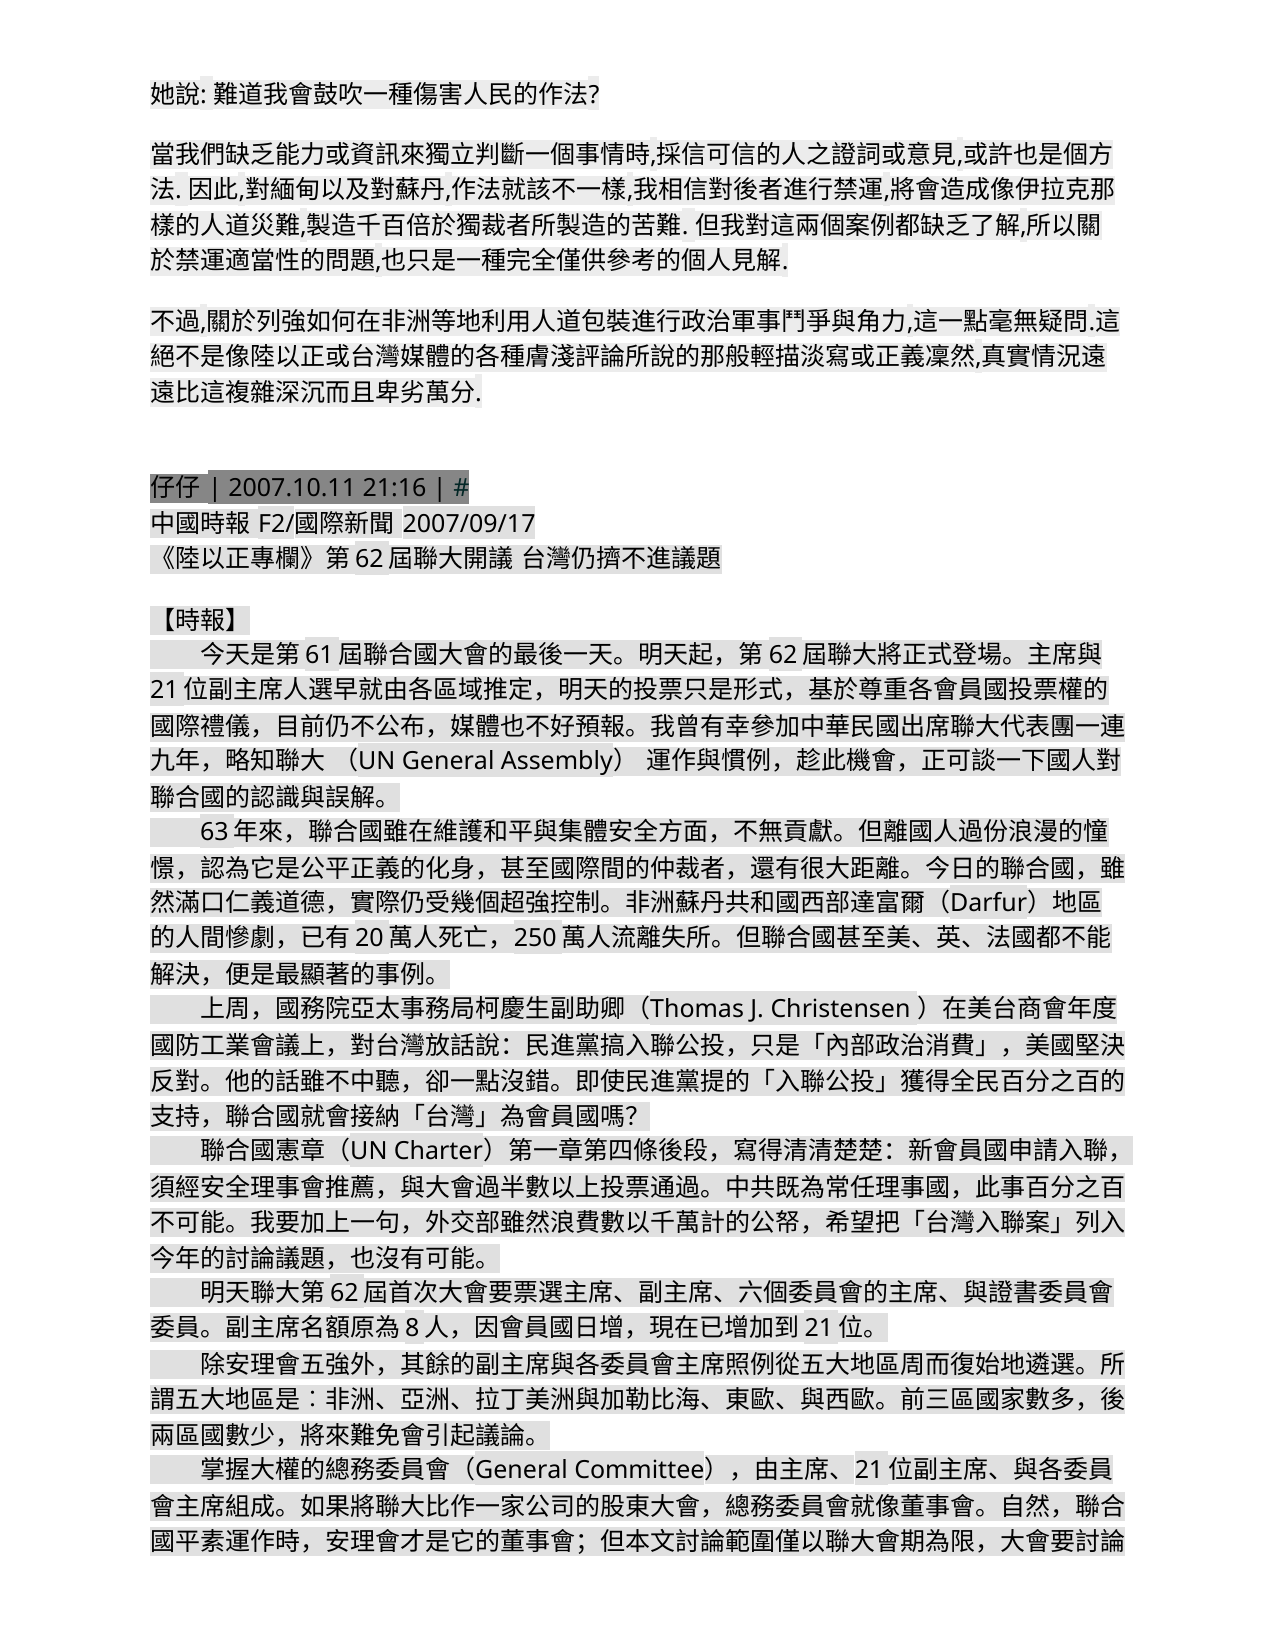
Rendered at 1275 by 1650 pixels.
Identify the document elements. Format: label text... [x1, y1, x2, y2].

text 她說: 難道我會鼓吹一種傷害人民的作法? [150, 75, 1125, 110]
text 不過,關於列強如何在非洲等地利用人道包裝進行政治軍事鬥爭與角力,這一點毫無疑問.這絕不是像陸以正或台灣媒體的各種膚淺評論所說的那般輕描淡寫或正義凜然,真實情況遠遠比這複雜深沉而且卑劣萬分. [150, 302, 1125, 444]
text 仔仔 | 2007.10.11 21:16 | # [150, 469, 1125, 504]
text 【時報】 今天是第61屆聯合國大會的最後一天。明天起，第62屆聯大將正式登場。主席與21位副主席人選早就由各區域推定，明天的投票只是形式，基於尊重各會員國投票權的國際禮儀，目前仍不公布，媒體也不好預報。我曾有幸參加中華民國出席聯大代表團一連九年，略知聯大 （UN General Assembly） 運作與慣例，趁此機會，正可談一下國人對聯合國的認識與誤解。 63年來，聯合國雖在維護和平與集體安全方面，不無貢獻。但離國人過份浪漫的憧憬，認為它是公平正義的化身，甚至國際間的仲裁者，還有很大距離。今日的聯合國，雖然滿口仁義道德，實際仍受幾個超強控制。非洲蘇丹共和國西部達富爾（Darfur）地區的人間慘劇，已有20萬人死亡，250萬人流離失所。但聯合國甚至美、英、法國都不能解決，便是最顯著的事例。 上周，國務院亞太事務局柯慶生副助卿（Thomas J. Christensen ）在美台商會年度國防工業會議上，對台灣放話說：民進黨搞入聯公投，只是「內部政治消費」，美國堅決反對。他的話雖不中聽，卻一點沒錯。即使民進黨提的「入聯公投」獲得全民百分之百的支持，聯合國就會接納「台灣」為會員國嗎？ 聯合國憲章（UN Charter）第一章第四條後段，寫得清清楚楚：新會員國申請入聯，須經安全理事會推薦，與大會過半數以上投票通過。中共既為常任理事國，此事百分之百不可能。我要加上一句，外交部雖然浪費數以千萬計的公帑，希望把「台灣入聯案」列入今年的討論議題，也沒有可能。 明天聯大第62屆首次大會要票選主席、副主席、六個委員會的主席、與證書委員會委員。副主席名額原為8人，因會員國日增，現在已增加到21位。 除安理會五強外，其餘的副主席與各委員會主席照例從五大地區周而復始地遴選。所謂五大地區是︰非洲、亞洲、拉丁美洲與加勒比海、東歐、與西歐。前三區國家數多，後兩區國數少，將來難免會引起議論。 掌握大權的總務委員會（General Committee），由主席、21位副主席、與各委員會主席組成。如果將聯大比作一家公司的股東大會，總務委員會就像董事會。自然，聯合國平素運作時，安理會才是它的董事會；但本文討論範圍僅以聯大會期為限，大會要討論任何議題，必須先經總務委員會通過，才能列入議程，我想讀者不會把兩者混為一談。 今年的第62屆聯大已列入議程的議題有多少？多達161項，每項都非常重要。最重要的氣候變化（climate change）關係全球所有國家福祉，因此大會排定從9月24日至28日，作為高層專題周（High Lev el Event），各國元首或政府領袖都會出席。 10月1日起那一周，前三天是「總辯論」(general debate），後兩天則排作「各宗教與文化間的瞭解與合作」也當作高層專題日，無非讓各國元首、總理、乃至外交部長可以天南地北暢談該國政策，藉以提高他們在本國的聲望。平時「總辯論」至少要浪費兩星期時間，今年特別安排兩次高層專題，縮短了總辯論，使議事略有改進，應歸功於新任秘書長潘基文。 潘基文接任才八個半月，毀譽參半。雖號稱通曉英、法語文，聽過他演講的朋友說，他只會照稿宣讀，口齒不清，態度木訥，在歷任秘書長裏，個人魅力最差。從北韓核武問題到阿富汗人質危機，潘氏都未能發揮聯合國秘書長的特殊地位、功能與影響力。在制約聯合國內部龐大國際官僚系統，整頓各有後台不聽指揮的屬僚上，成績也不高明。 為急求表現，潘基文上周專訪非洲，會晤利比亞、查德、與蘇丹三國總統，獲得蘇丹總統巴希爾同意，10月在利比亞首都的黎波里召開達富爾和平會議。這表示他也得到格達費的支持。如能有成，將為就職迄今首項政治性的成就。 今年的聯大是潘基文接任後首次大會，列入大會的161項議題，每項都可談上個把星期，而會期僅三個月，年底前必須結束。我敢擔保台灣入聯案絕對擠不進去，在總務委員會就會被打消了。 [150, 600, 1125, 1556]
text 中國時報 F2/國際新聞 2007/09/17 《陸以正專欄》第62屆聯大開議 台灣仍擠不進議題 [150, 504, 1125, 575]
text 當我們缺乏能力或資訊來獨立判斷一個事情時,採信可信的人之證詞或意見,或許也是個方法. 因此,對緬甸以及對蘇丹,作法就該不一樣,我相信對後者進行禁運,將會造成像伊拉克那樣的人道災難,製造千百倍於獨裁者所製造的苦難. 但我對這兩個案例都缺乏了解,所以關於禁運適當性的問題,也只是一種完全僅供參考的個人見解. [150, 135, 1125, 277]
